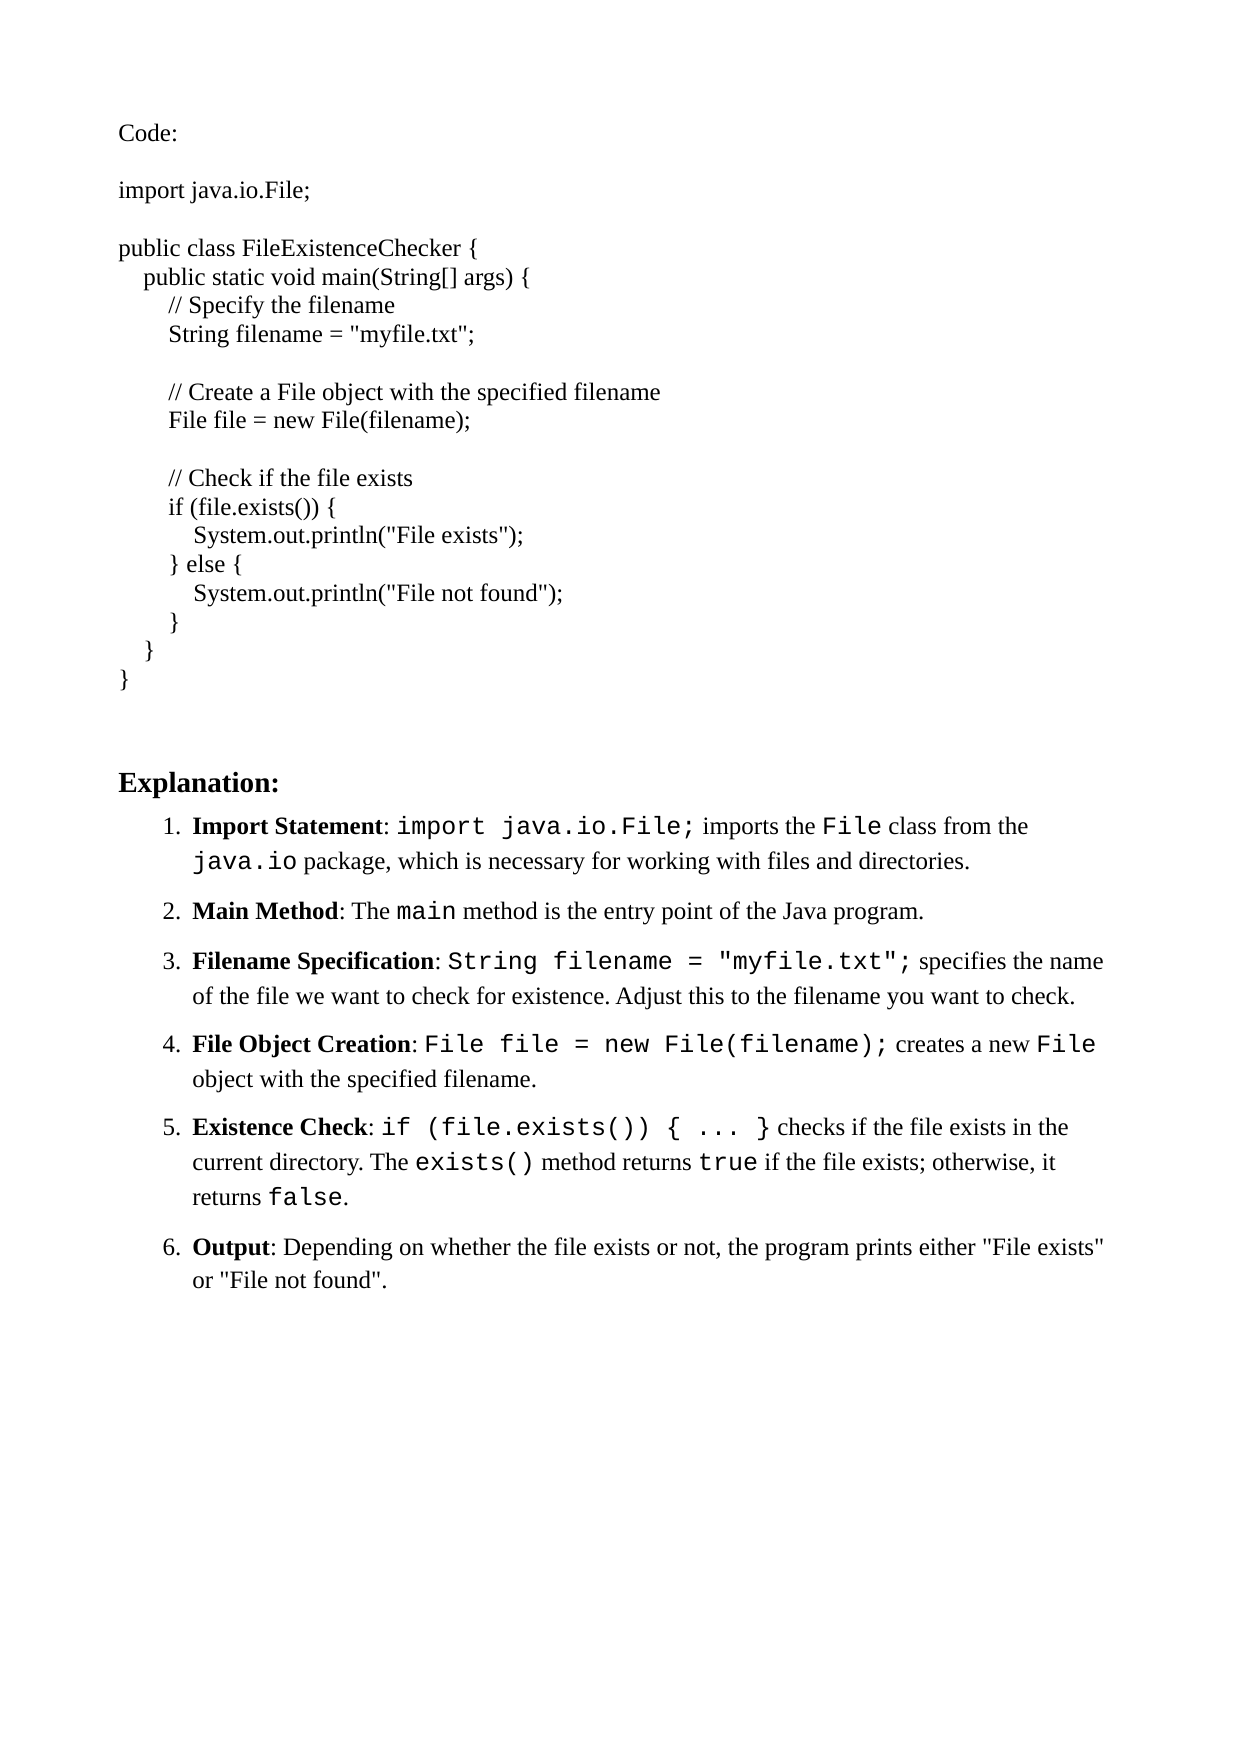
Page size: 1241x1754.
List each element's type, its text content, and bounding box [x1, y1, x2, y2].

text File file = new File(filename); [118, 406, 1122, 434]
subtitle Explanation: [118, 765, 1122, 799]
text System.out.println("File exists"); [118, 521, 1122, 549]
text } [118, 664, 1122, 693]
text import java.io.File; [118, 176, 1122, 204]
text // Check if the file exists [118, 463, 1122, 492]
text String filename = "myfile.txt"; [118, 319, 1122, 348]
text Code: [118, 118, 1122, 147]
text public static void main(String[] args) { [118, 262, 1122, 291]
text } [118, 607, 1122, 636]
list Import Statement: import java.io.File; imports the File class from the java.io package, which is necessary for working with files and directories. [162, 811, 1122, 877]
list Filename Specification: String filename = "myfile.txt"; specifies the name of the file we want to check for existence. Adjust this to the filename you want to check. [162, 946, 1122, 1010]
list Output: Depending on whether the file exists or not, the program prints either "File exists" or "File not found". [162, 1232, 1122, 1294]
text // Create a File object with the specified filename [118, 377, 1122, 406]
text } [118, 636, 1122, 664]
text System.out.println("File not found"); [118, 578, 1122, 607]
list File Object Creation: File file = new File(filename); creates a new File object with the specified filename. [162, 1029, 1122, 1093]
text } else { [118, 549, 1122, 578]
text // Specify the filename [118, 291, 1122, 319]
text if (file.exists()) { [118, 492, 1122, 521]
list Main Method: The main method is the entry point of the Java program. [162, 896, 1122, 927]
text public class FileExistenceChecker { [118, 233, 1122, 262]
list Existence Check: if (file.exists()) { ... } checks if the file exists in the current directory. The exists() method returns true if the file exists; otherwise, it returns false. [162, 1112, 1122, 1213]
